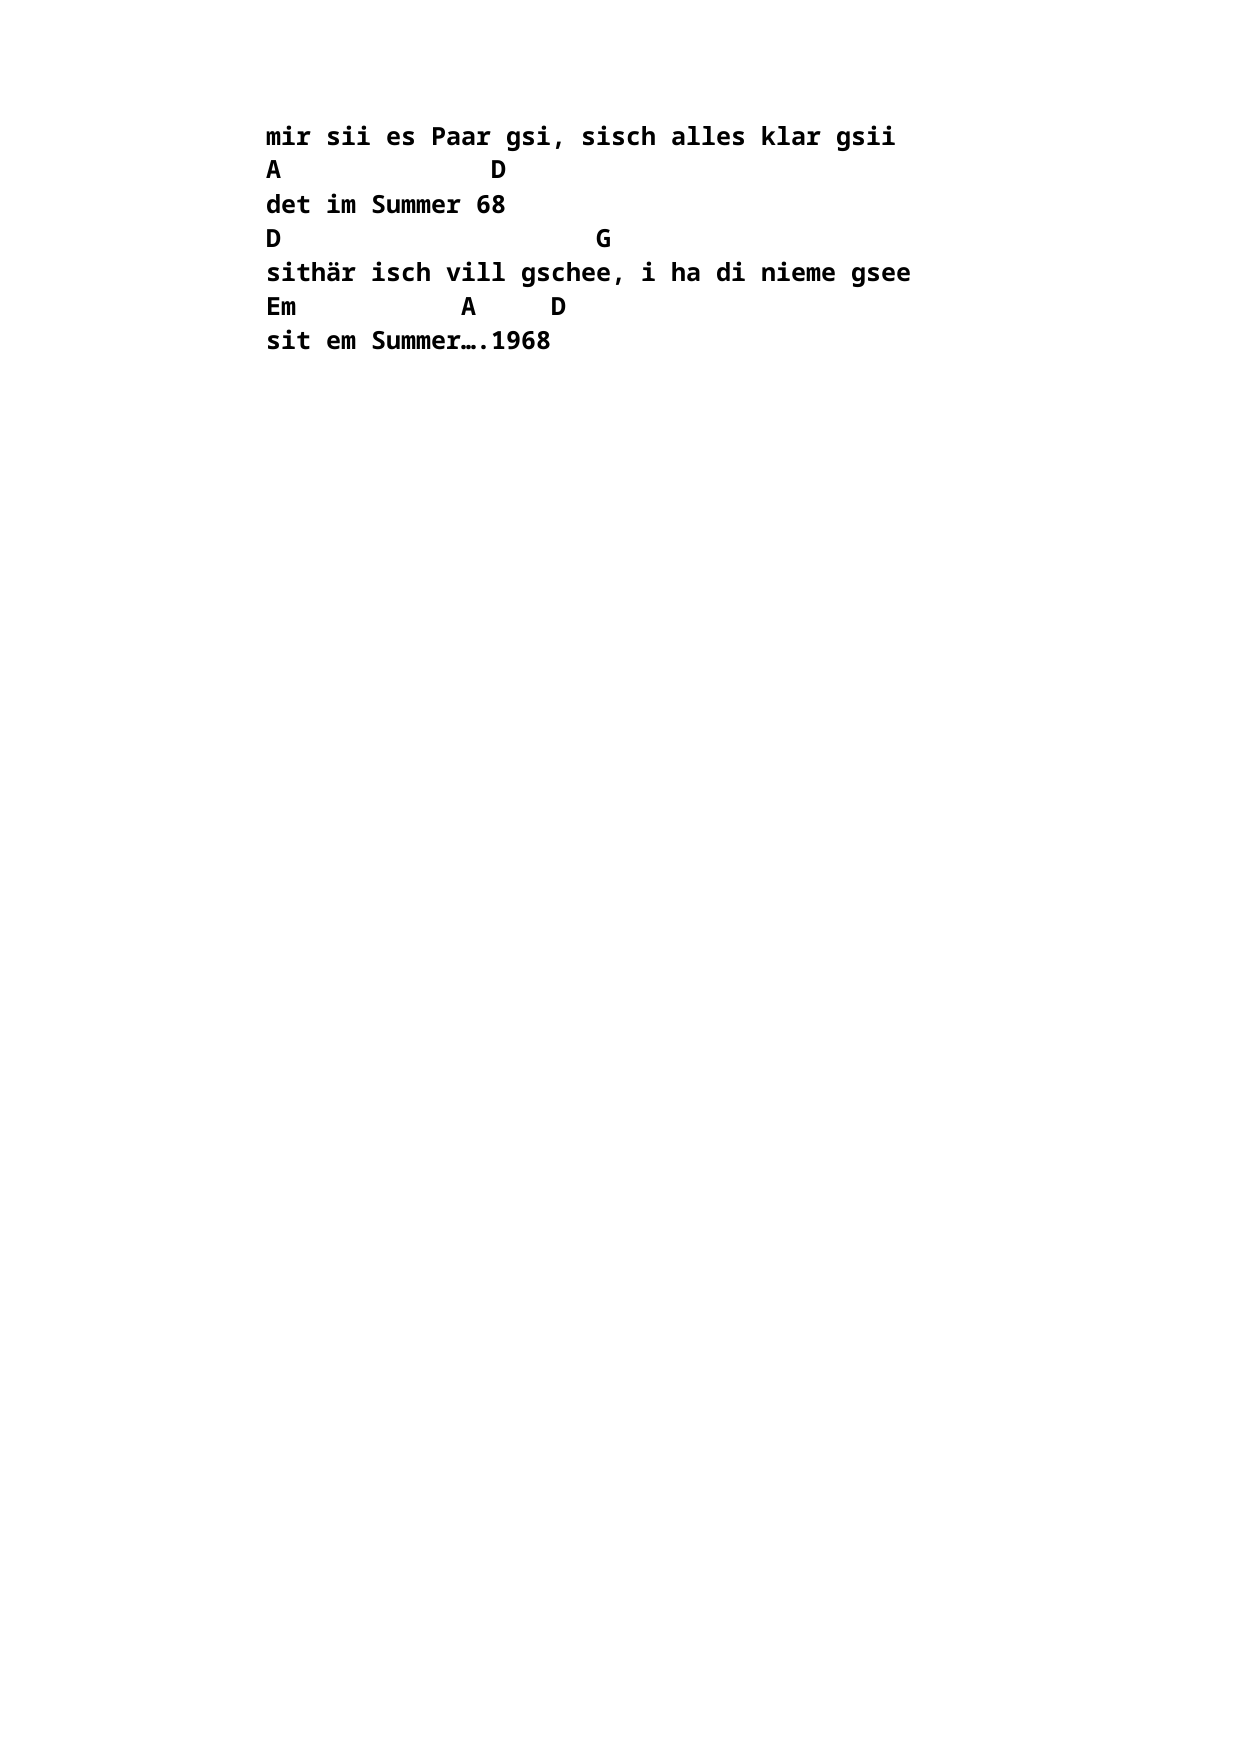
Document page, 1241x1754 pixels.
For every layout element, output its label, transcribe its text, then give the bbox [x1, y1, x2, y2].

text A D [266, 152, 1122, 186]
text sithär isch vill gschee, i ha di nieme gsee [266, 254, 1122, 288]
text sit em Summer….1968 [266, 322, 1122, 357]
text mir sii es Paar gsi, sisch alles klar gsii [266, 118, 1122, 152]
text det im Summer 68 [266, 186, 1122, 220]
text D G [266, 220, 1122, 254]
text Em A D [266, 288, 1122, 322]
